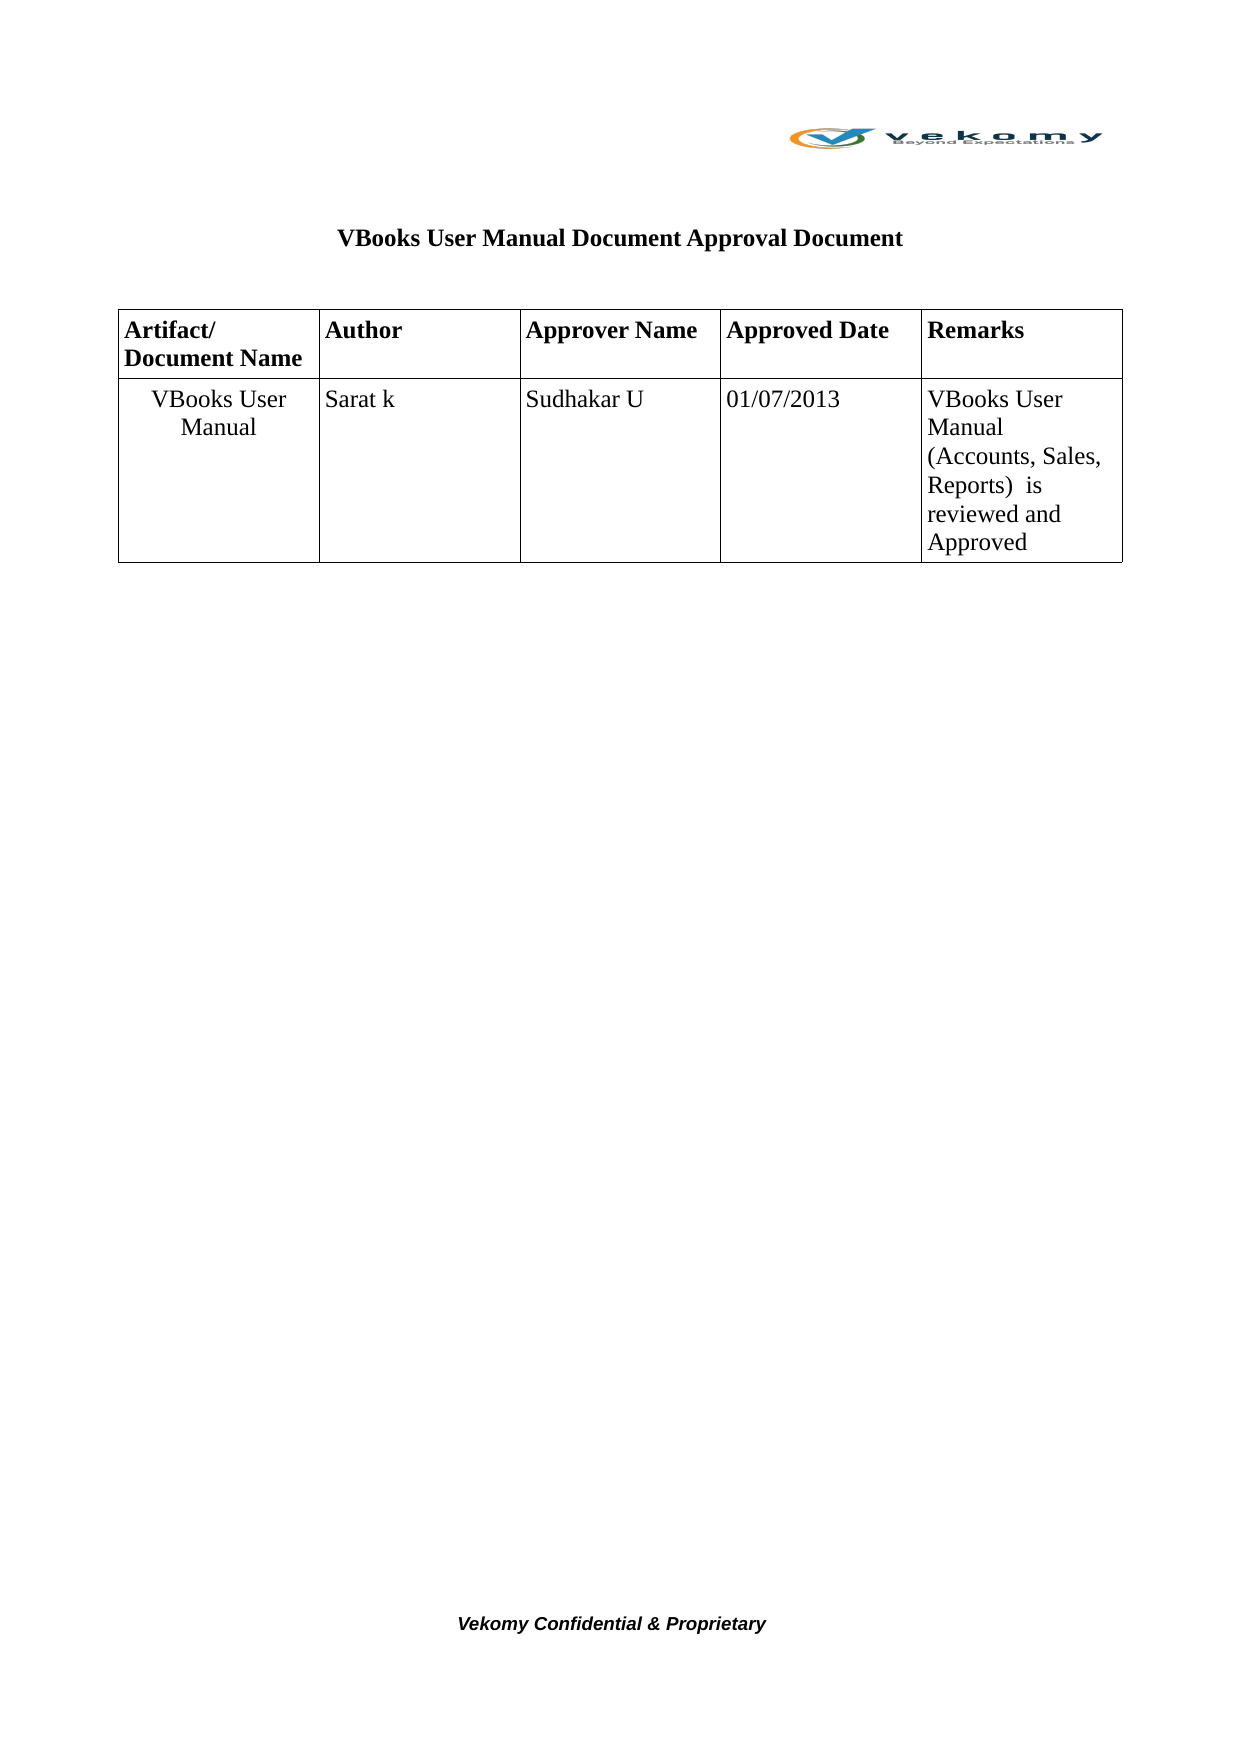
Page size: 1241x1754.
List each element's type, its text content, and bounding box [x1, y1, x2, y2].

table_cell VBooks User Manual (Accounts, Sales, Reports) is reviewed and Approved [922, 379, 1122, 562]
table_cell 01/07/2013 [721, 379, 921, 562]
table_header Artifact/ Document Name [119, 310, 319, 378]
table_cell Sudhakar U [521, 379, 720, 562]
table_header Author [320, 310, 520, 378]
picture [786, 127, 1106, 150]
table_header Remarks [922, 310, 1122, 378]
table_cell Sarat k [320, 379, 520, 562]
table_header Approver Name [521, 310, 720, 378]
table_header Approved Date [721, 310, 921, 378]
table_cell VBooks User Manual [119, 379, 319, 562]
text VBooks User Manual Document Approval Document [118, 223, 1122, 251]
